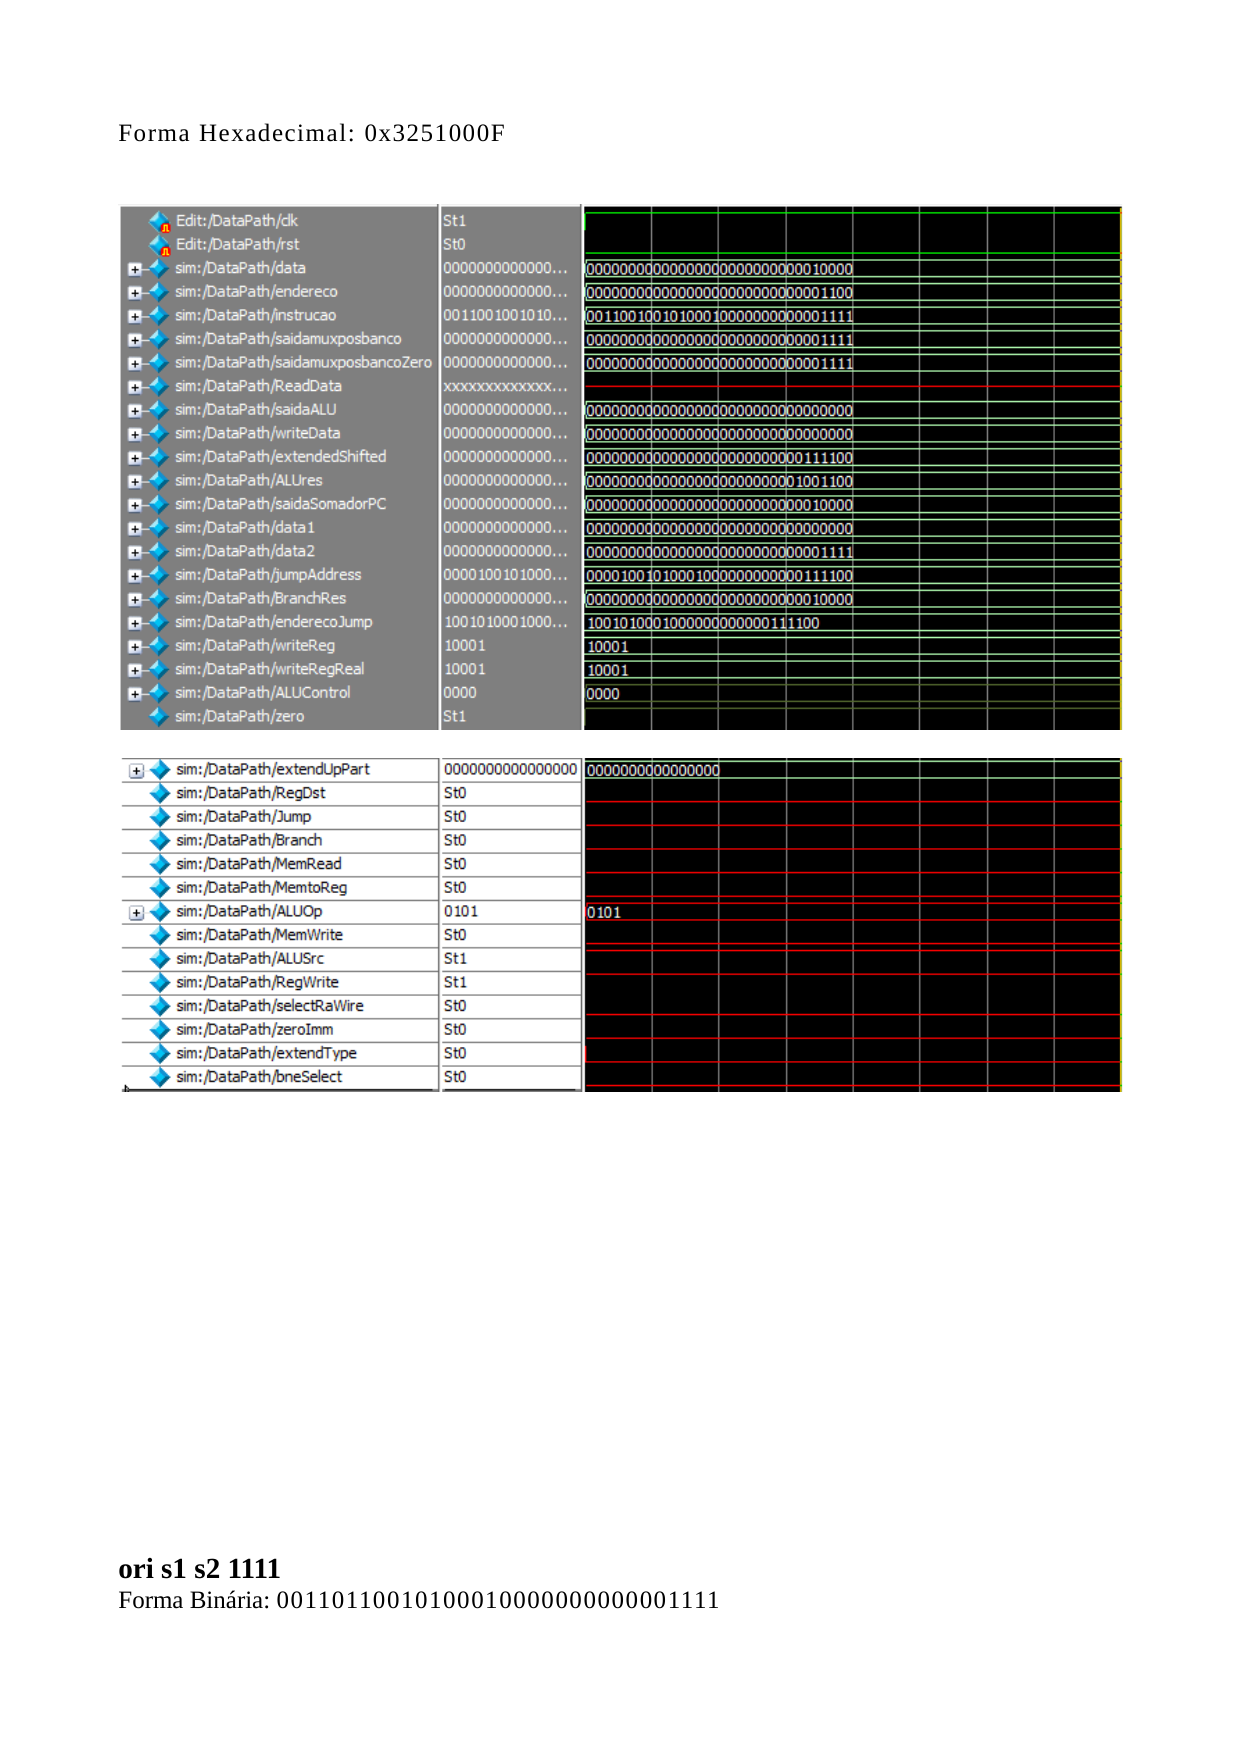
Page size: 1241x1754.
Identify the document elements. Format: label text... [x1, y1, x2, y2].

text Forma Hexadecimal: 0x3251000F [118, 118, 1122, 147]
picture [118, 204, 1123, 730]
picture [118, 758, 1123, 1092]
text ori s1 s2 1111 [118, 1551, 1122, 1585]
text Forma Binária: 00110110010100010000000000001111 [118, 1585, 1122, 1613]
